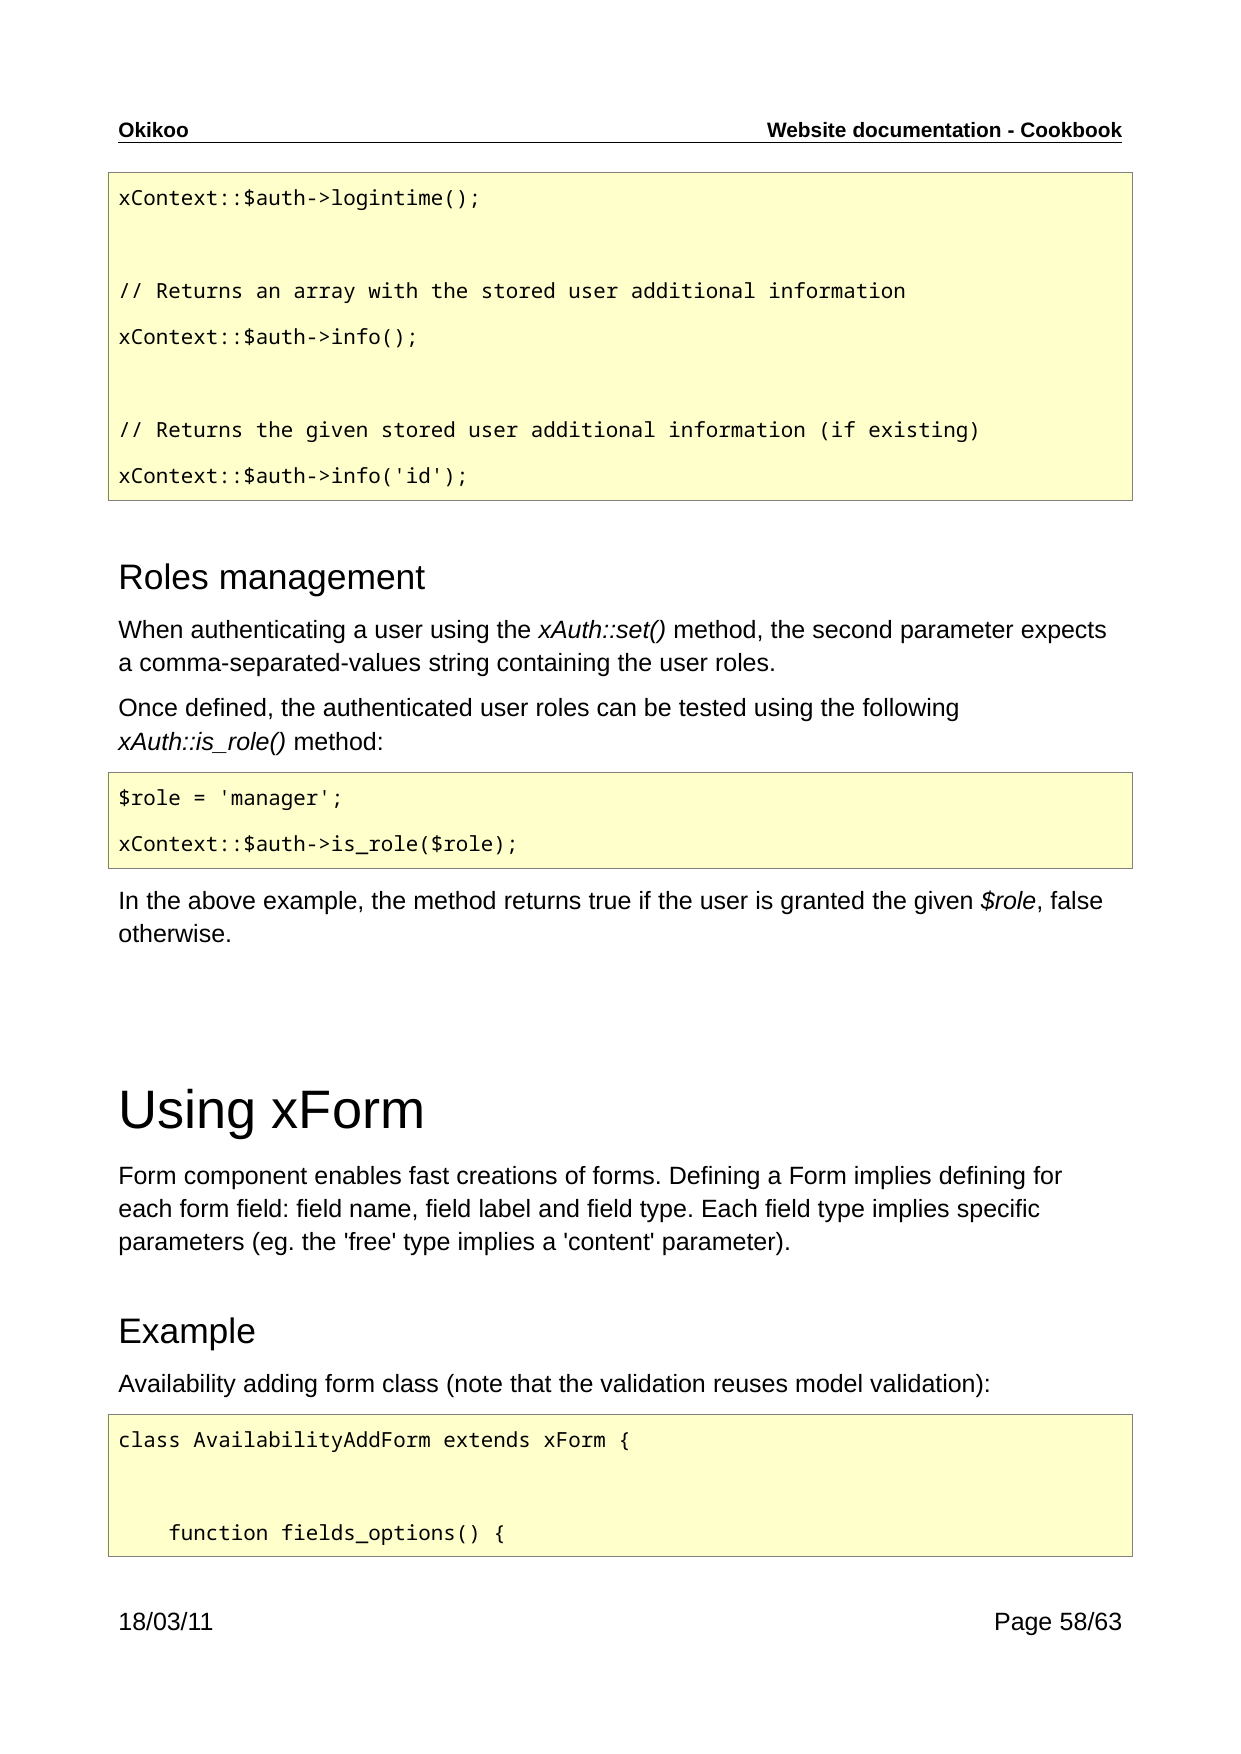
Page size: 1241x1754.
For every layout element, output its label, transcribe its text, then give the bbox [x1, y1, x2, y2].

text Availability adding form class (note that the validation reuses model validation): [118, 1368, 1122, 1397]
text Form component enables fast creations of forms. Defining a Form implies defining for each form field: field name, field label and field type. Each field type implies specific parameters (eg. the 'free' type implies a 'content' parameter). [118, 1161, 1122, 1256]
text xContext::$auth->is_role($role); [109, 818, 1132, 868]
text // Returns the given stored user additional information (if existing) [109, 404, 1132, 443]
subtitle Using xForm [118, 1077, 1122, 1139]
text // Returns an array with the stored user additional information [109, 265, 1132, 304]
text When authenticating a user using the xAuth::set() method, the second parameter expects a comma-separated-values string containing the user roles. [118, 615, 1122, 677]
text In the above example, the method returns true if the user is granted the given $role, false otherwise. [118, 886, 1122, 948]
text class AvailabilityAddForm extends xForm { [109, 1415, 1132, 1453]
text xContext::$auth->info(); [109, 312, 1132, 351]
subtitle Example [118, 1310, 1122, 1351]
text function fields_options() { [109, 1507, 1132, 1556]
text xContext::$auth->info('id'); [109, 451, 1132, 500]
text xContext::$auth->logintime(); [109, 173, 1132, 211]
text $role = 'manager'; [109, 773, 1132, 811]
subtitle Roles management [118, 556, 1122, 597]
text Once defined, the authenticated user roles can be tested using the following xAuth::is_role() method: [118, 693, 1122, 755]
